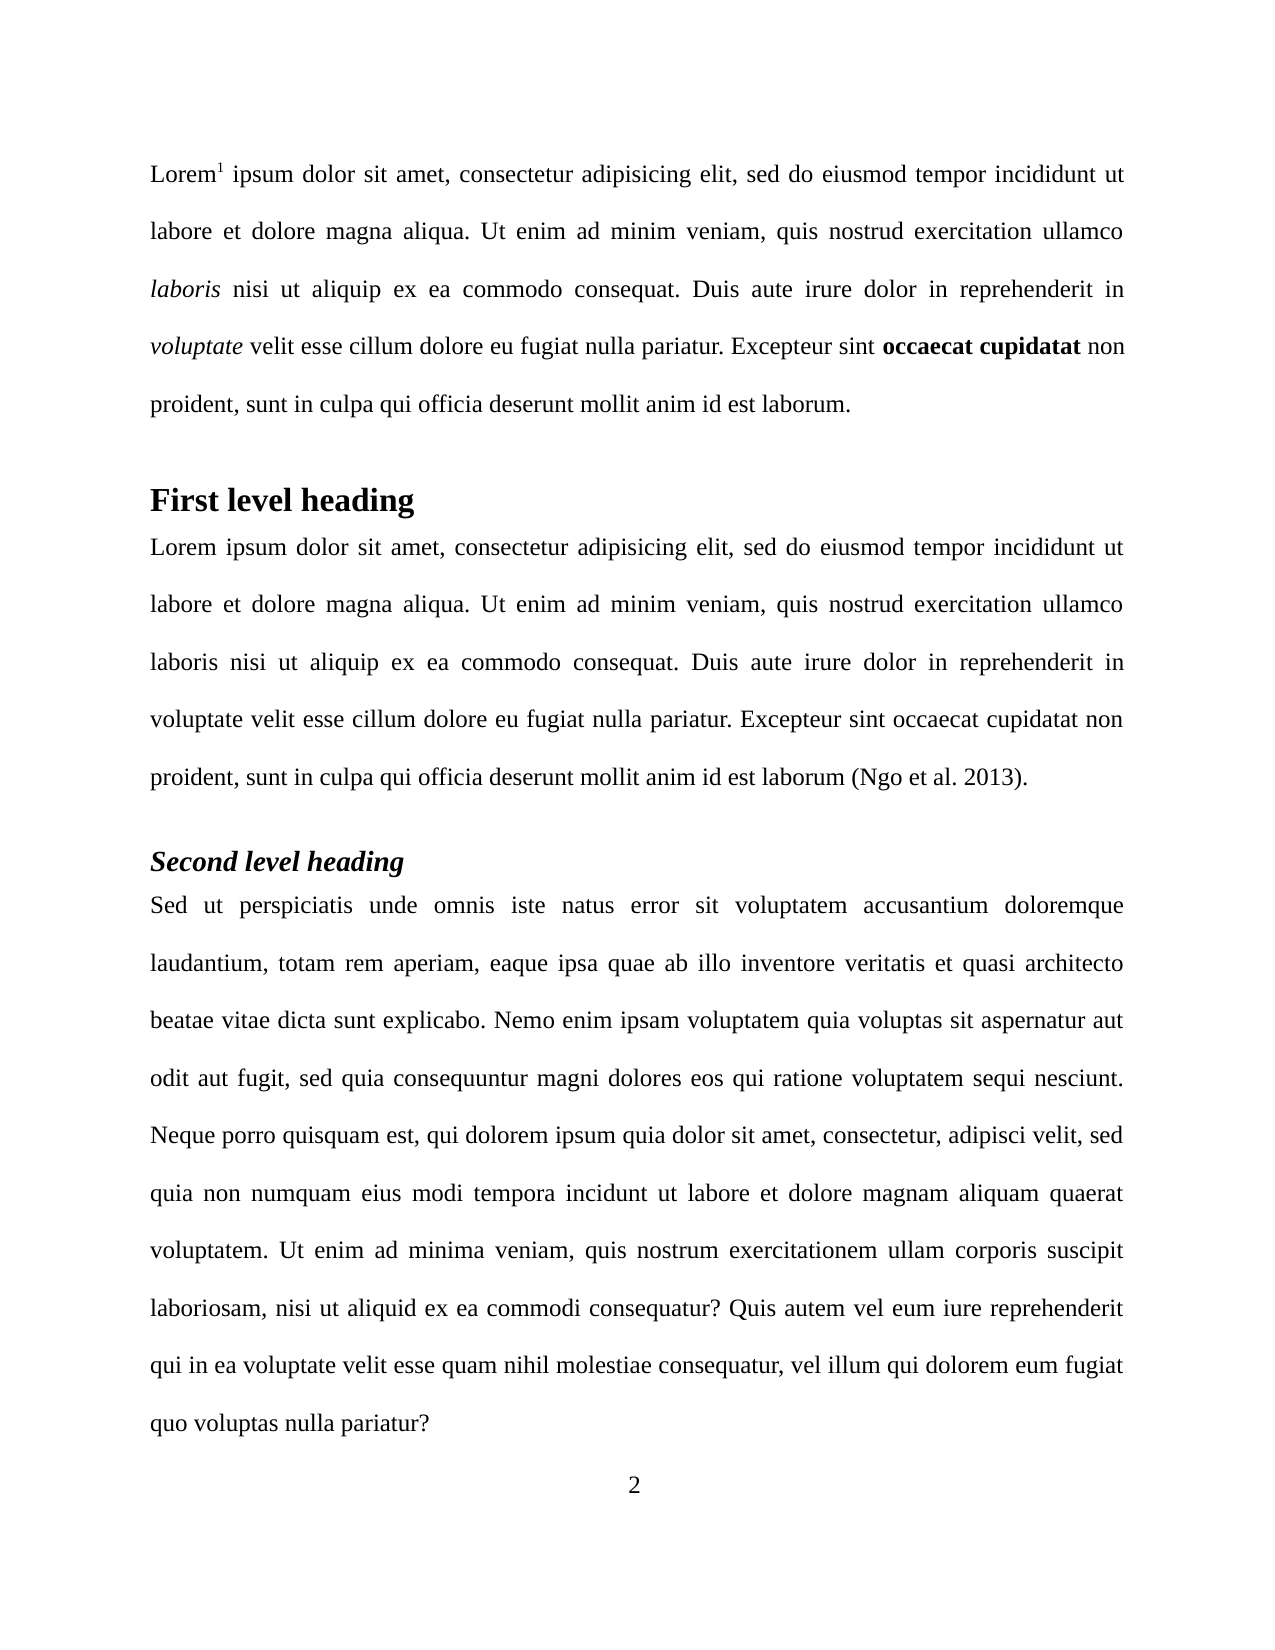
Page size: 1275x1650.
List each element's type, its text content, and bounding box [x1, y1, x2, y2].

text Lorem ipsum dolor sit amet, consectetur adipisicing elit, sed do eiusmod tempor incididunt ut labore et dolore magna aliqua. Ut enim ad minim veniam, quis nostrud exercitation ullamco laboris nisi ut aliquip ex ea commodo consequat. Duis aute irure dolor in reprehenderit in voluptate velit esse cillum dolore eu fugiat nulla pariatur. Excepteur sint occaecat cupidatat non proident, sunt in culpa qui officia deserunt mollit anim id est laborum (Ngo et al. 2013). [150, 532, 1125, 790]
text Lorem1 ipsum dolor sit amet, consectetur adipisicing elit, sed do eiusmod tempor incididunt ut labore et dolore magna aliqua. Ut enim ad minim veniam, quis nostrud exercitation ullamco laboris nisi ut aliquip ex ea commodo consequat. Duis aute irure dolor in reprehenderit in voluptate velit esse cillum dolore eu fugiat nulla pariatur. Excepteur sint occaecat cupidatat non proident, sunt in culpa qui officia deserunt mollit anim id est laborum. [150, 159, 1125, 418]
subtitle First level heading [150, 480, 1125, 519]
text Sed ut perspiciatis unde omnis iste natus error sit voluptatem accusantium doloremque laudantium, totam rem aperiam, eaque ipsa quae ab illo inventore veritatis et quasi architecto beatae vitae dicta sunt explicabo. Nemo enim ipsam voluptatem quia voluptas sit aspernatur aut odit aut fugit, sed quia consequuntur magni dolores eos qui ratione voluptatem sequi nesciunt. Neque porro quisquam est, qui dolorem ipsum quia dolor sit amet, consectetur, adipisci velit, sed quia non numquam eius modi tempora incidunt ut labore et dolore magnam aliquam quaerat voluptatem. Ut enim ad minima veniam, quis nostrum exercitationem ullam corporis suscipit laboriosam, nisi ut aliquid ex ea commodi consequatur? Quis autem vel eum iure reprehenderit qui in ea voluptate velit esse quam nihil molestiae consequatur, vel illum qui dolorem eum fugiat quo voluptas nulla pariatur? [150, 890, 1125, 1436]
subtitle Second level heading [150, 844, 1125, 878]
